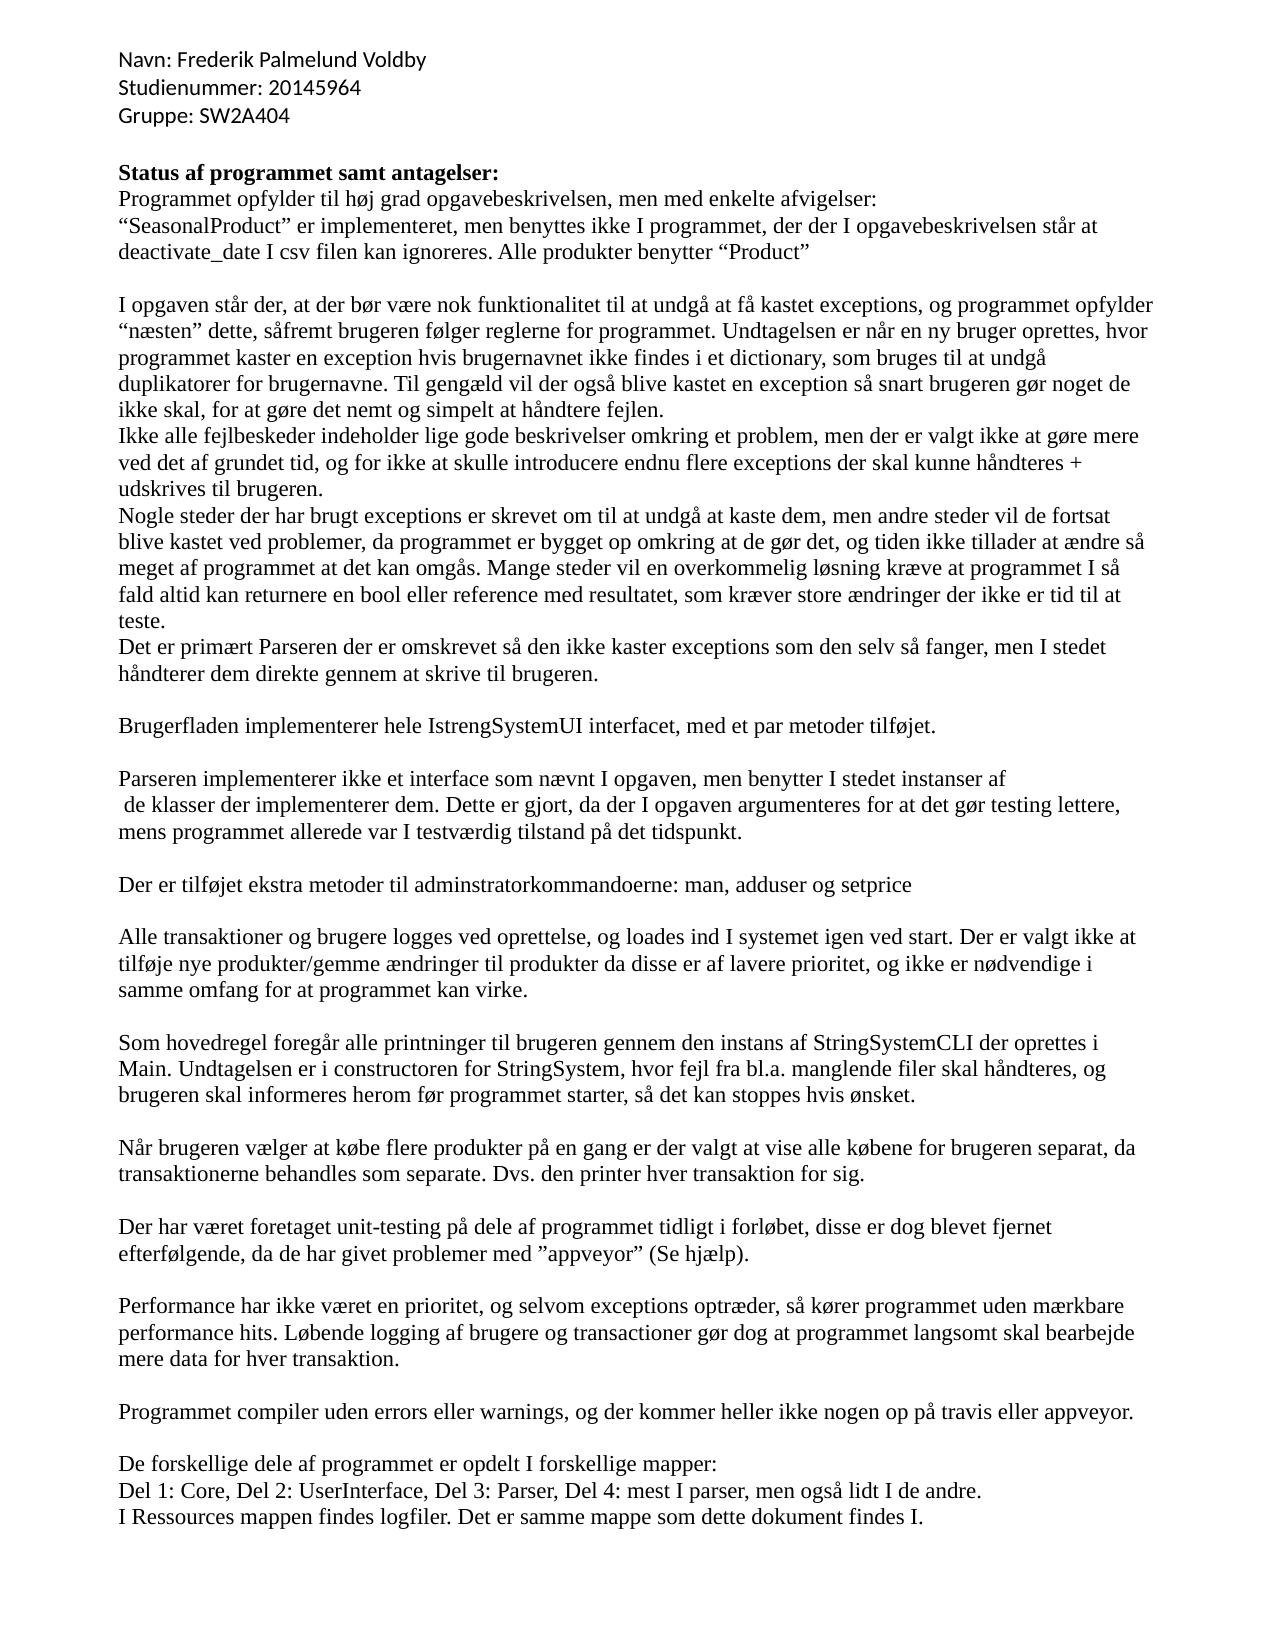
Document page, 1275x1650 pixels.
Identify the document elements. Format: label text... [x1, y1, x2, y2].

text Del 1: Core, Del 2: UserInterface, Del 3: Parser, Del 4: mest I parser, men også lidt I de andre. [118, 1477, 1157, 1503]
text Parseren implementerer ikke et interface som nævnt I opgaven, men benytter I stedet instanser af [118, 765, 1157, 792]
text Performance har ikke været en prioritet, og selvom exceptions optræder, så kører programmet uden mærkbare performance hits. Løbende logging af brugere og transactioner gør dog at programmet langsomt skal bearbejde mere data for hver transaktion. [118, 1292, 1157, 1371]
text Som hovedregel foregår alle printninger til brugeren gennem den instans af StringSystemCLI der oprettes i Main. Undtagelsen er i constructoren for StringSystem, hvor fejl fra bl.a. manglende filer skal håndteres, og brugeren skal informeres herom før programmet starter, så det kan stoppes hvis ønsket. [118, 1029, 1157, 1108]
text I Ressources mappen findes logfiler. Det er samme mappe som dette dokument findes I. [118, 1503, 1157, 1529]
text Alle transaktioner og brugere logges ved oprettelse, og loades ind I systemet igen ved start. Der er valgt ikke at tilføje nye produkter/gemme ændringer til produkter da disse er af lavere prioritet, og ikke er nødvendige i samme omfang for at programmet kan virke. [118, 923, 1157, 1002]
text Det er primært Parseren der er omskrevet så den ikke kaster exceptions som den selv så fanger, men I stedet håndterer dem direkte gennem at skrive til brugeren. [118, 633, 1157, 686]
text De forskellige dele af programmet er opdelt I forskellige mapper: [118, 1450, 1157, 1477]
text Programmet compiler uden errors eller warnings, og der kommer heller ikke nogen op på travis eller appveyor. [118, 1398, 1157, 1424]
text Der har været foretaget unit-testing på dele af programmet tidligt i forløbet, disse er dog blevet fjernet efterfølgende, da de har givet problemer med ”appveyor” (Se hjælp). [118, 1213, 1157, 1266]
text Brugerfladen implementerer hele IstrengSystemUI interfacet, med et par metoder tilføjet. [118, 712, 1157, 739]
text Nogle steder der har brugt exceptions er skrevet om til at undgå at kaste dem, men andre steder vil de fortsat blive kastet ved problemer, da programmet er bygget op omkring at de gør det, og tiden ikke tillader at ændre så meget af programmet at det kan omgås. Mange steder vil en overkommelig løsning kræve at programmet I så fald altid kan returnere en bool eller reference med resultatet, som kræver store ændringer der ikke er tid til at teste. [118, 502, 1157, 633]
text Programmet opfylder til høj grad opgavebeskrivelsen, men med enkelte afvigelser: [118, 185, 1157, 212]
text Ikke alle fejlbeskeder indeholder lige gode beskrivelser omkring et problem, men der er valgt ikke at gøre mere ved det af grundet tid, og for ikke at skulle introducere endnu flere exceptions der skal kunne håndteres + udskrives til brugeren. [118, 423, 1157, 502]
text I opgaven står der, at der bør være nok funktionalitet til at undgå at få kastet exceptions, og programmet opfylder “næsten” dette, såfremt brugeren følger reglerne for programmet. Undtagelsen er når en ny bruger oprettes, hvor programmet kaster en exception hvis brugernavnet ikke findes i et dictionary, som bruges til at undgå duplikatorer for brugernavne. Til gengæld vil der også blive kastet en exception så snart brugeren gør noget de ikke skal, for at gøre det nemt og simpelt at håndtere fejlen. [118, 291, 1157, 423]
text Status af programmet samt antagelser: [118, 159, 1157, 185]
text “SeasonalProduct” er implementeret, men benyttes ikke I programmet, der der I opgavebeskrivelsen står at deactivate_date I csv filen kan ignoreres. Alle produkter benytter “Product” [118, 212, 1157, 264]
text Der er tilføjet ekstra metoder til adminstratorkommandoerne: man, adduser og setprice [118, 871, 1157, 897]
text de klasser der implementerer dem. Dette er gjort, da der I opgaven argumenteres for at det gør testing lettere, mens programmet allerede var I testværdig tilstand på det tidspunkt. [118, 792, 1157, 844]
text Når brugeren vælger at købe flere produkter på en gang er der valgt at vise alle købene for brugeren separat, da transaktionerne behandles som separate. Dvs. den printer hver transaktion for sig. [118, 1134, 1157, 1187]
